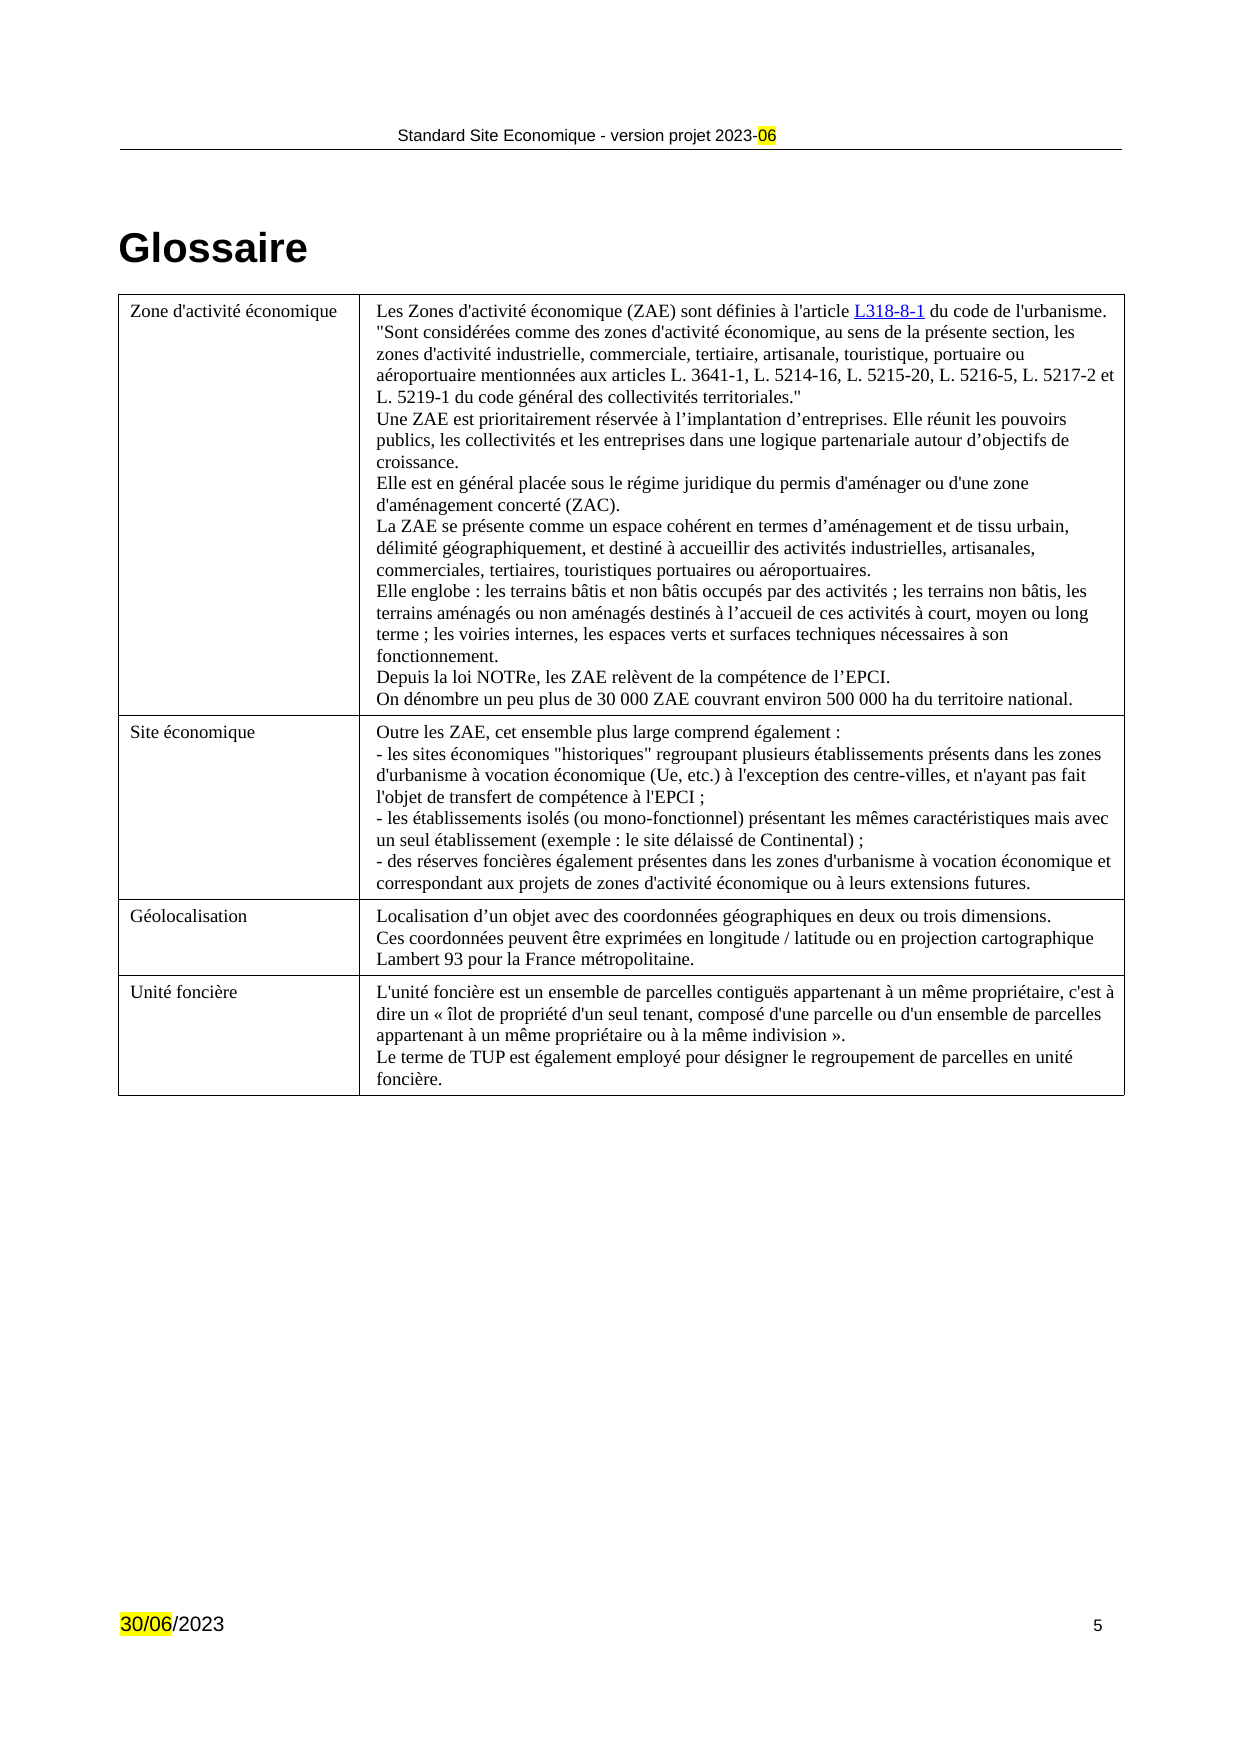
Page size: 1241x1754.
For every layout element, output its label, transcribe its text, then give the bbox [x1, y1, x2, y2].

table_header Les Zones d'activité économique (ZAE) sont définies à l'article L318-8-1 du code de l'urbanisme. "Sont considérées comme des zones d'activité économique, au sens de la présente section, les zones d'activité industrielle, commerciale, tertiaire, artisanale, touristique, portuaire ou aéroportuaire mentionnées aux articles L. 3641-1, L. 5214-16, L. 5215-20, L. 5216-5, L. 5217-2 et L. 5219-1 du code général des collectivités territoriales." Une ZAE est prioritairement réservée à l’implantation d’entreprises. Elle réunit les pouvoirs publics, les collectivités et les entreprises dans une logique partenariale autour d’objectifs de croissance. Elle est en général placée sous le régime juridique du permis d'aménager ou d'une zone d'aménagement concerté (ZAC). La ZAE se présente comme un espace cohérent en termes d’aménagement et de tissu urbain, délimité géographiquement, et destiné à accueillir des activités industrielles, artisanales, commerciales, tertiaires, touristiques portuaires ou aéroportuaires. Elle englobe : les terrains bâtis et non bâtis occupés par des activités ; les terrains non bâtis, les terrains aménagés ou non aménagés destinés à l’accueil de ces activités à court, moyen ou long terme ; les voiries internes, les espaces verts et surfaces techniques nécessaires à son fonctionnement. Depuis la loi NOTRe, les ZAE relèvent de la compétence de l’EPCI. On dénombre un peu plus de 30 000 ZAE couvrant environ 500 000 ha du territoire national. [360, 295, 1124, 715]
table_cell Localisation d’un objet avec des coordonnées géographiques en deux ou trois dimensions. Ces coordonnées peuvent être exprimées en longitude / latitude ou en projection cartographique Lambert 93 pour la France métropolitaine. [360, 900, 1124, 975]
table_cell Unité foncière [119, 976, 359, 1095]
table_cell Géolocalisation [119, 900, 359, 975]
table_cell Site économique [119, 716, 359, 899]
text Glossaire [118, 224, 1116, 272]
table_cell L'unité foncière est un ensemble de parcelles contiguës appartenant à un même propriétaire, c'est à dire un « îlot de propriété d'un seul tenant, composé d'une parcelle ou d'un ensemble de parcelles appartenant à un même propriétaire ou à la même indivision ». Le terme de TUP est également employé pour désigner le regroupement de parcelles en unité foncière. [360, 976, 1124, 1095]
table_header Zone d'activité économique [119, 295, 359, 715]
table_cell Outre les ZAE, cet ensemble plus large comprend également : - les sites économiques "historiques" regroupant plusieurs établissements présents dans les zones d'urbanisme à vocation économique (Ue, etc.) à l'exception des centre-villes, et n'ayant pas fait l'objet de transfert de compétence à l'EPCI ; - les établissements isolés (ou mono-fonctionnel) présentant les mêmes caractéristiques mais avec un seul établissement (exemple : le site délaissé de Continental) ; - des réserves foncières également présentes dans les zones d'urbanisme à vocation économique et correspondant aux projets de zones d'activité économique ou à leurs extensions futures. [360, 716, 1124, 899]
